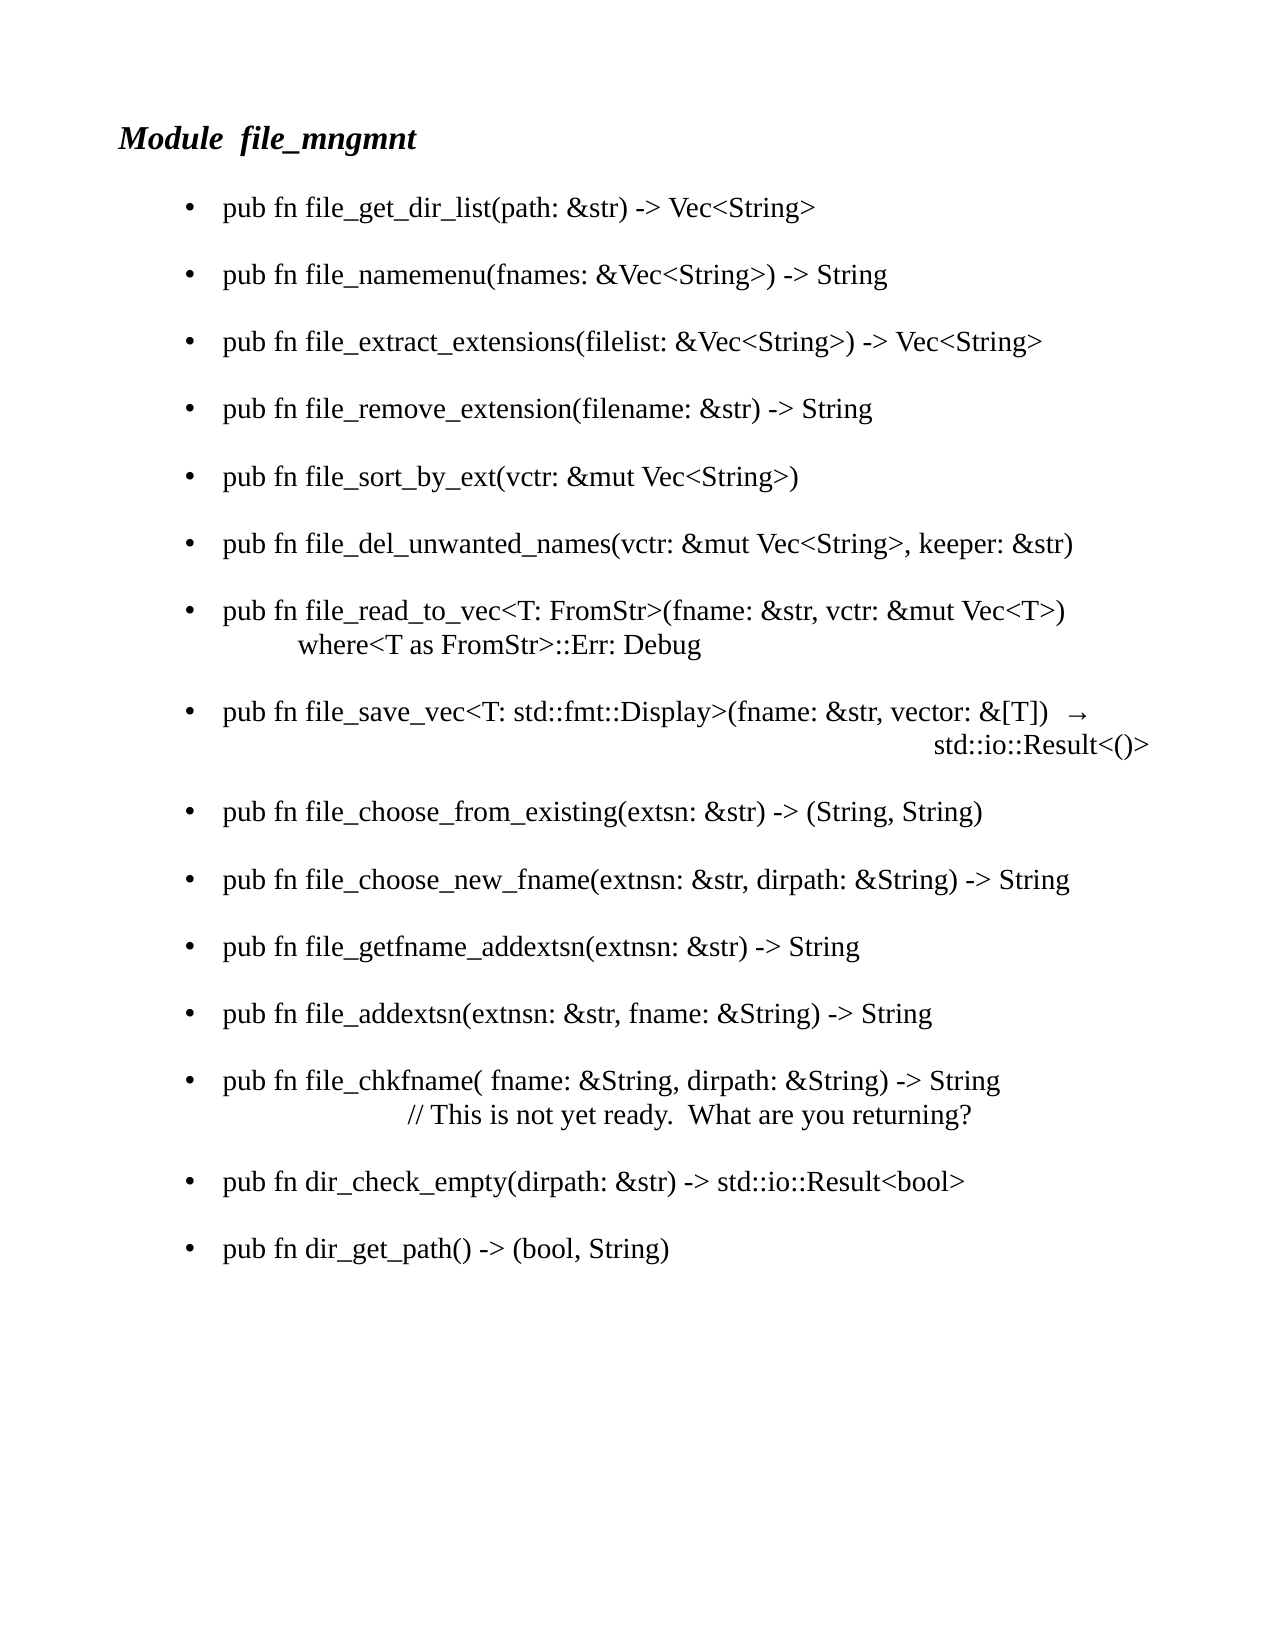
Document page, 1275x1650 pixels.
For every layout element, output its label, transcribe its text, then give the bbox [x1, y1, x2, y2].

list pub fn file_sort_by_ext(vctr: &mut Vec<String>) [185, 459, 1157, 492]
list pub fn dir_check_empty(dirpath: &str) -> std::io::Result<bool> [185, 1164, 1157, 1198]
list pub fn file_read_to_vec<T: FromStr>(fname: &str, vctr: &mut Vec<T>) [185, 593, 1157, 627]
list std::io::Result<()> [185, 727, 1157, 761]
list // This is not yet ready. What are you returning? [185, 1097, 1157, 1131]
list pub fn file_getfname_addextsn(extnsn: &str) -> String [185, 929, 1157, 963]
list pub fn file_get_dir_list(path: &str) -> Vec<String> [185, 190, 1157, 224]
list pub fn file_save_vec<T: std::fmt::Display>(fname: &str, vector: &[T]) → [185, 694, 1157, 727]
list where<T as FromStr>::Err: Debug [260, 627, 1157, 660]
list pub fn file_chkfname( fname: &String, dirpath: &String) -> String [185, 1063, 1157, 1097]
list pub fn file_del_unwanted_names(vctr: &mut Vec<String>, keeper: &str) [185, 526, 1157, 559]
list pub fn file_extract_extensions(filelist: &Vec<String>) -> Vec<String> [185, 324, 1157, 358]
list pub fn file_choose_new_fname(extnsn: &str, dirpath: &String) -> String [185, 862, 1157, 895]
list pub fn dir_get_path() -> (bool, String) [185, 1231, 1157, 1265]
text Module file_mngmnt [118, 118, 1157, 156]
list pub fn file_remove_extension(filename: &str) -> String [185, 392, 1157, 425]
list pub fn file_addextsn(extnsn: &str, fname: &String) -> String [185, 996, 1157, 1030]
list pub fn file_namemenu(fnames: &Vec<String>) -> String [185, 257, 1157, 291]
list pub fn file_choose_from_existing(extsn: &str) -> (String, String) [185, 794, 1157, 828]
